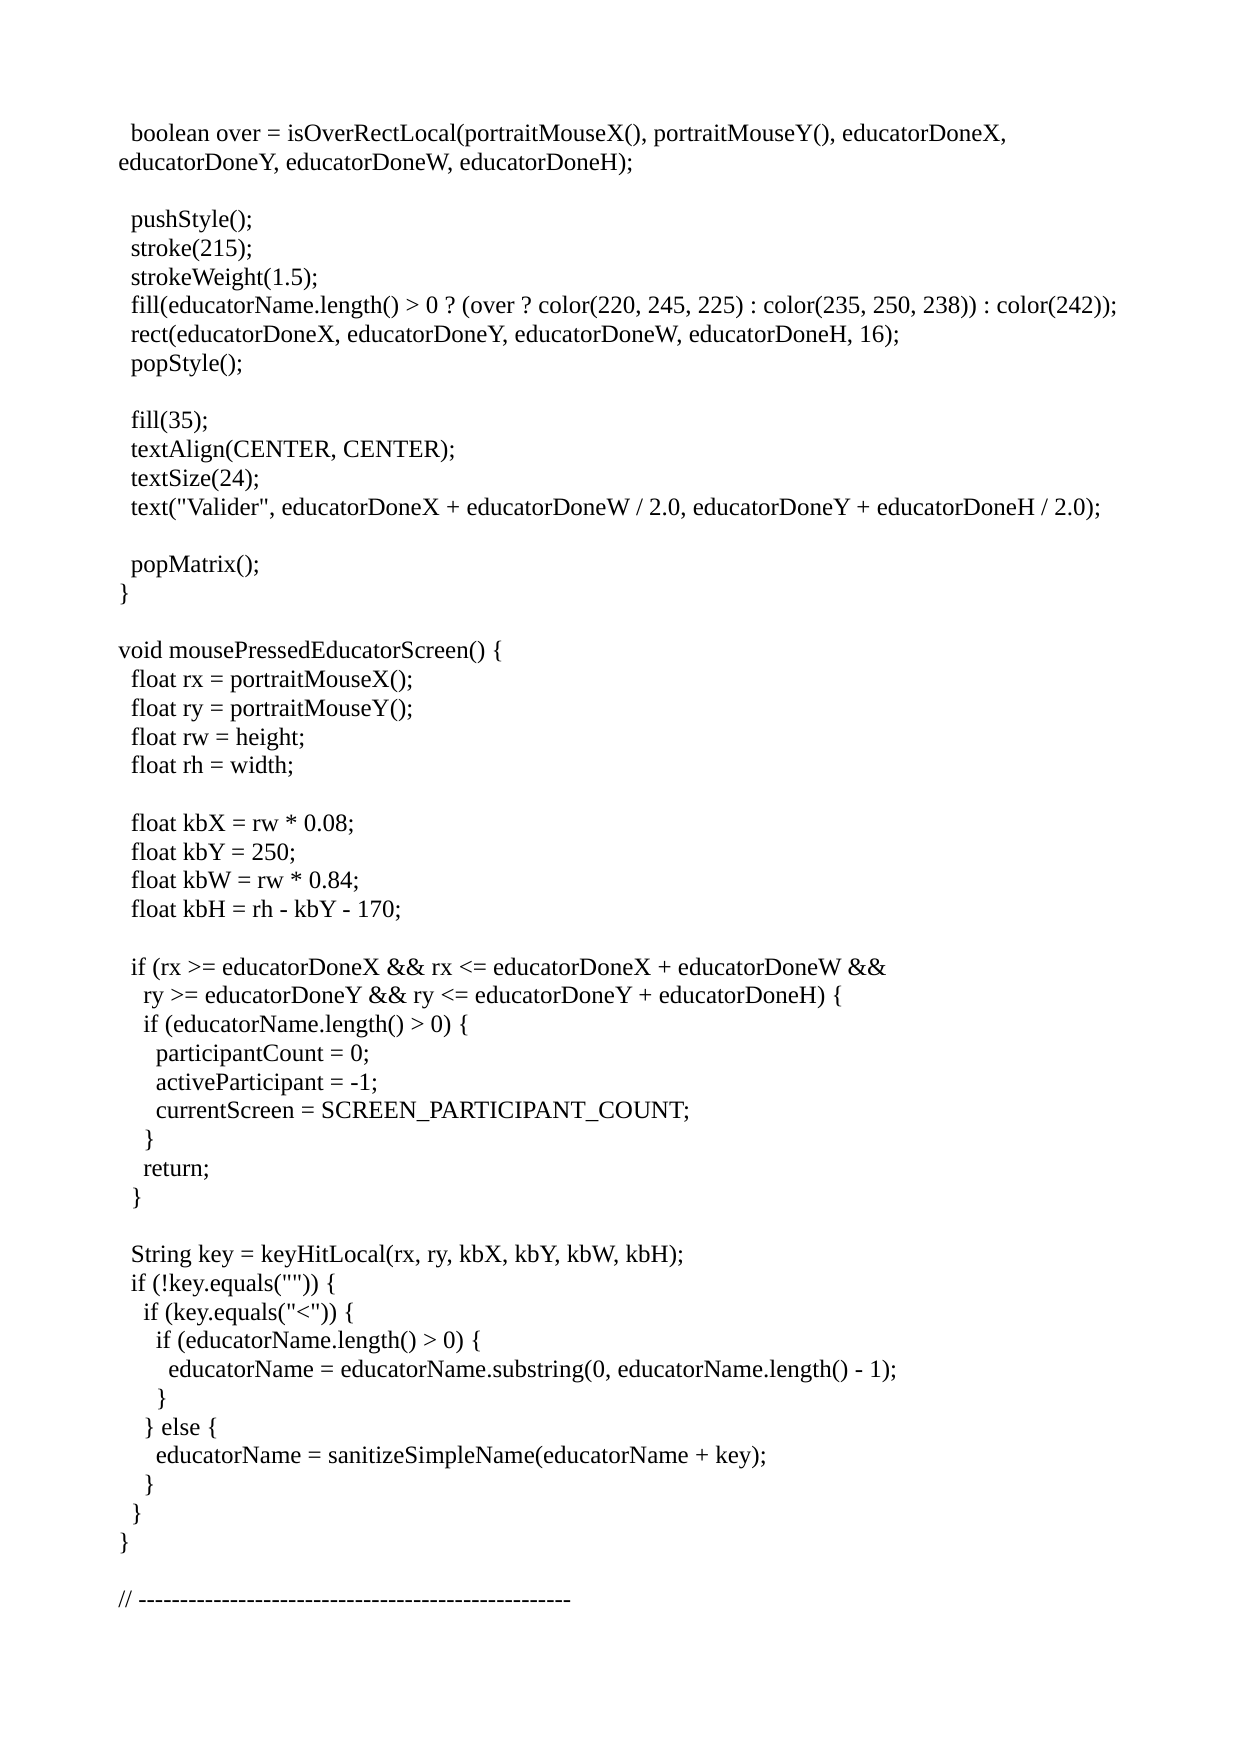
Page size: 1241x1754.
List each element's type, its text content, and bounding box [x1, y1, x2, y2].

text float kbX = rw * 0.08; [118, 808, 1122, 837]
text stroke(215); [118, 233, 1122, 262]
text if (educatorName.length() > 0) { [118, 1326, 1122, 1354]
text float rw = height; [118, 722, 1122, 751]
text fill(35); [118, 406, 1122, 434]
text currentScreen = SCREEN_PARTICIPANT_COUNT; [118, 1096, 1122, 1124]
text } else { [118, 1412, 1122, 1441]
text float kbH = rh - kbY - 170; [118, 894, 1122, 923]
text educatorName = educatorName.substring(0, educatorName.length() - 1); [118, 1354, 1122, 1383]
text } [118, 1498, 1122, 1527]
text educatorName = sanitizeSimpleName(educatorName + key); [118, 1441, 1122, 1469]
text } [118, 1124, 1122, 1153]
text if (rx >= educatorDoneX && rx <= educatorDoneX + educatorDoneW && [118, 952, 1122, 981]
text float ry = portraitMouseY(); [118, 693, 1122, 722]
text fill(educatorName.length() > 0 ? (over ? color(220, 245, 225) : color(235, 250, 238)) : color(242)); [118, 291, 1122, 319]
text float rx = portraitMouseX(); [118, 664, 1122, 693]
text boolean over = isOverRectLocal(portraitMouseX(), portraitMouseY(), educatorDoneX, educatorDoneY, educatorDoneW, educatorDoneH); [118, 118, 1122, 176]
text popStyle(); [118, 348, 1122, 377]
text } [118, 1469, 1122, 1498]
text activeParticipant = -1; [118, 1067, 1122, 1096]
text } [118, 578, 1122, 607]
text } [118, 1527, 1122, 1556]
text float kbW = rw * 0.84; [118, 866, 1122, 894]
text text("Valider", educatorDoneX + educatorDoneW / 2.0, educatorDoneY + educatorDoneH / 2.0); [118, 492, 1122, 521]
text rect(educatorDoneX, educatorDoneY, educatorDoneW, educatorDoneH, 16); [118, 319, 1122, 348]
text String key = keyHitLocal(rx, ry, kbX, kbY, kbW, kbH); [118, 1239, 1122, 1268]
text float kbY = 250; [118, 837, 1122, 866]
text float rh = width; [118, 751, 1122, 779]
text ry >= educatorDoneY && ry <= educatorDoneY + educatorDoneH) { [118, 981, 1122, 1009]
text } [118, 1383, 1122, 1412]
text if (!key.equals("")) { [118, 1268, 1122, 1297]
text popMatrix(); [118, 549, 1122, 578]
text strokeWeight(1.5); [118, 262, 1122, 291]
text textAlign(CENTER, CENTER); [118, 434, 1122, 463]
text if (educatorName.length() > 0) { [118, 1009, 1122, 1038]
text if (key.equals("<")) { [118, 1297, 1122, 1326]
text participantCount = 0; [118, 1038, 1122, 1067]
text textSize(24); [118, 463, 1122, 492]
text // ---------------------------------------------------- [118, 1584, 1122, 1613]
text pushStyle(); [118, 204, 1122, 233]
text void mousePressedEducatorScreen() { [118, 636, 1122, 664]
text } [118, 1182, 1122, 1211]
text return; [118, 1153, 1122, 1182]
